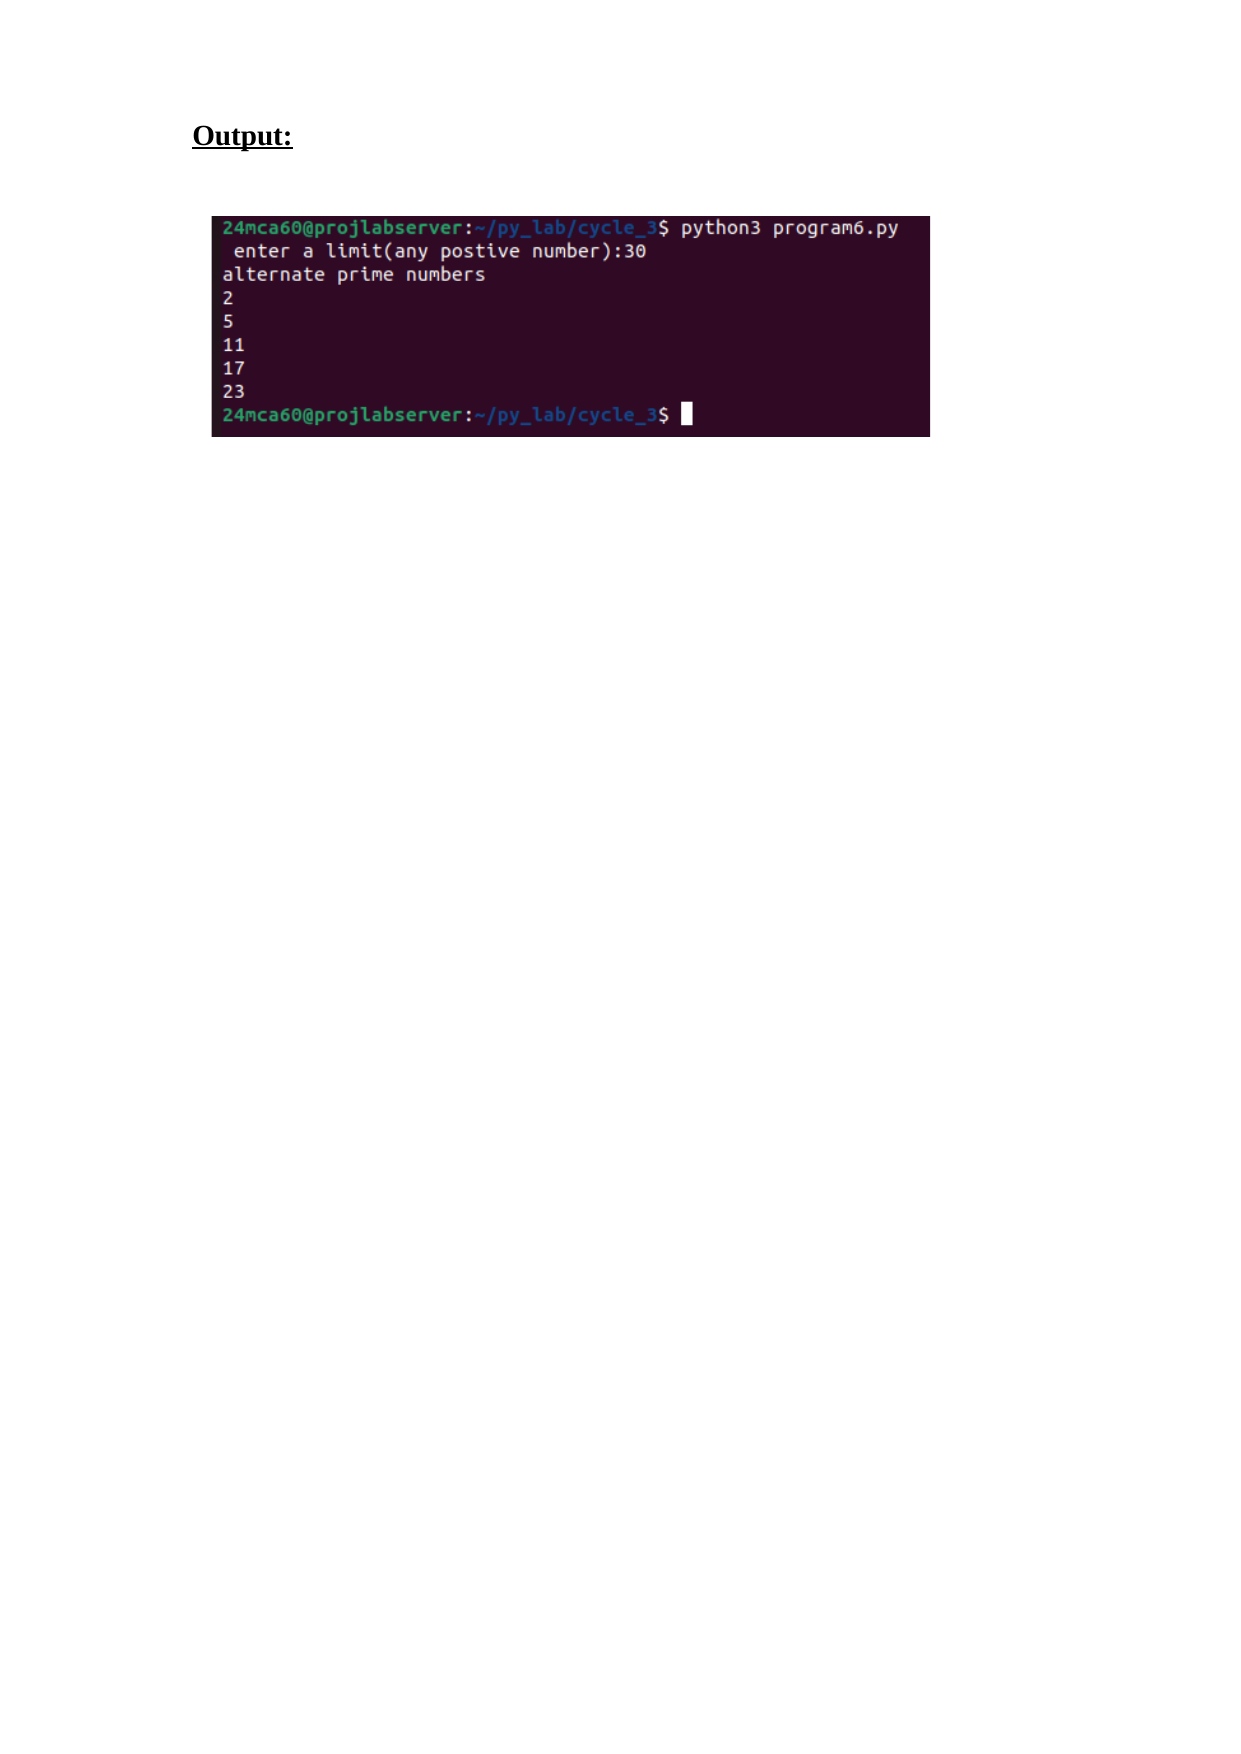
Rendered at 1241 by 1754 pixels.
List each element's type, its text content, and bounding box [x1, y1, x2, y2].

picture [211, 216, 931, 437]
text Output: [118, 118, 1122, 152]
